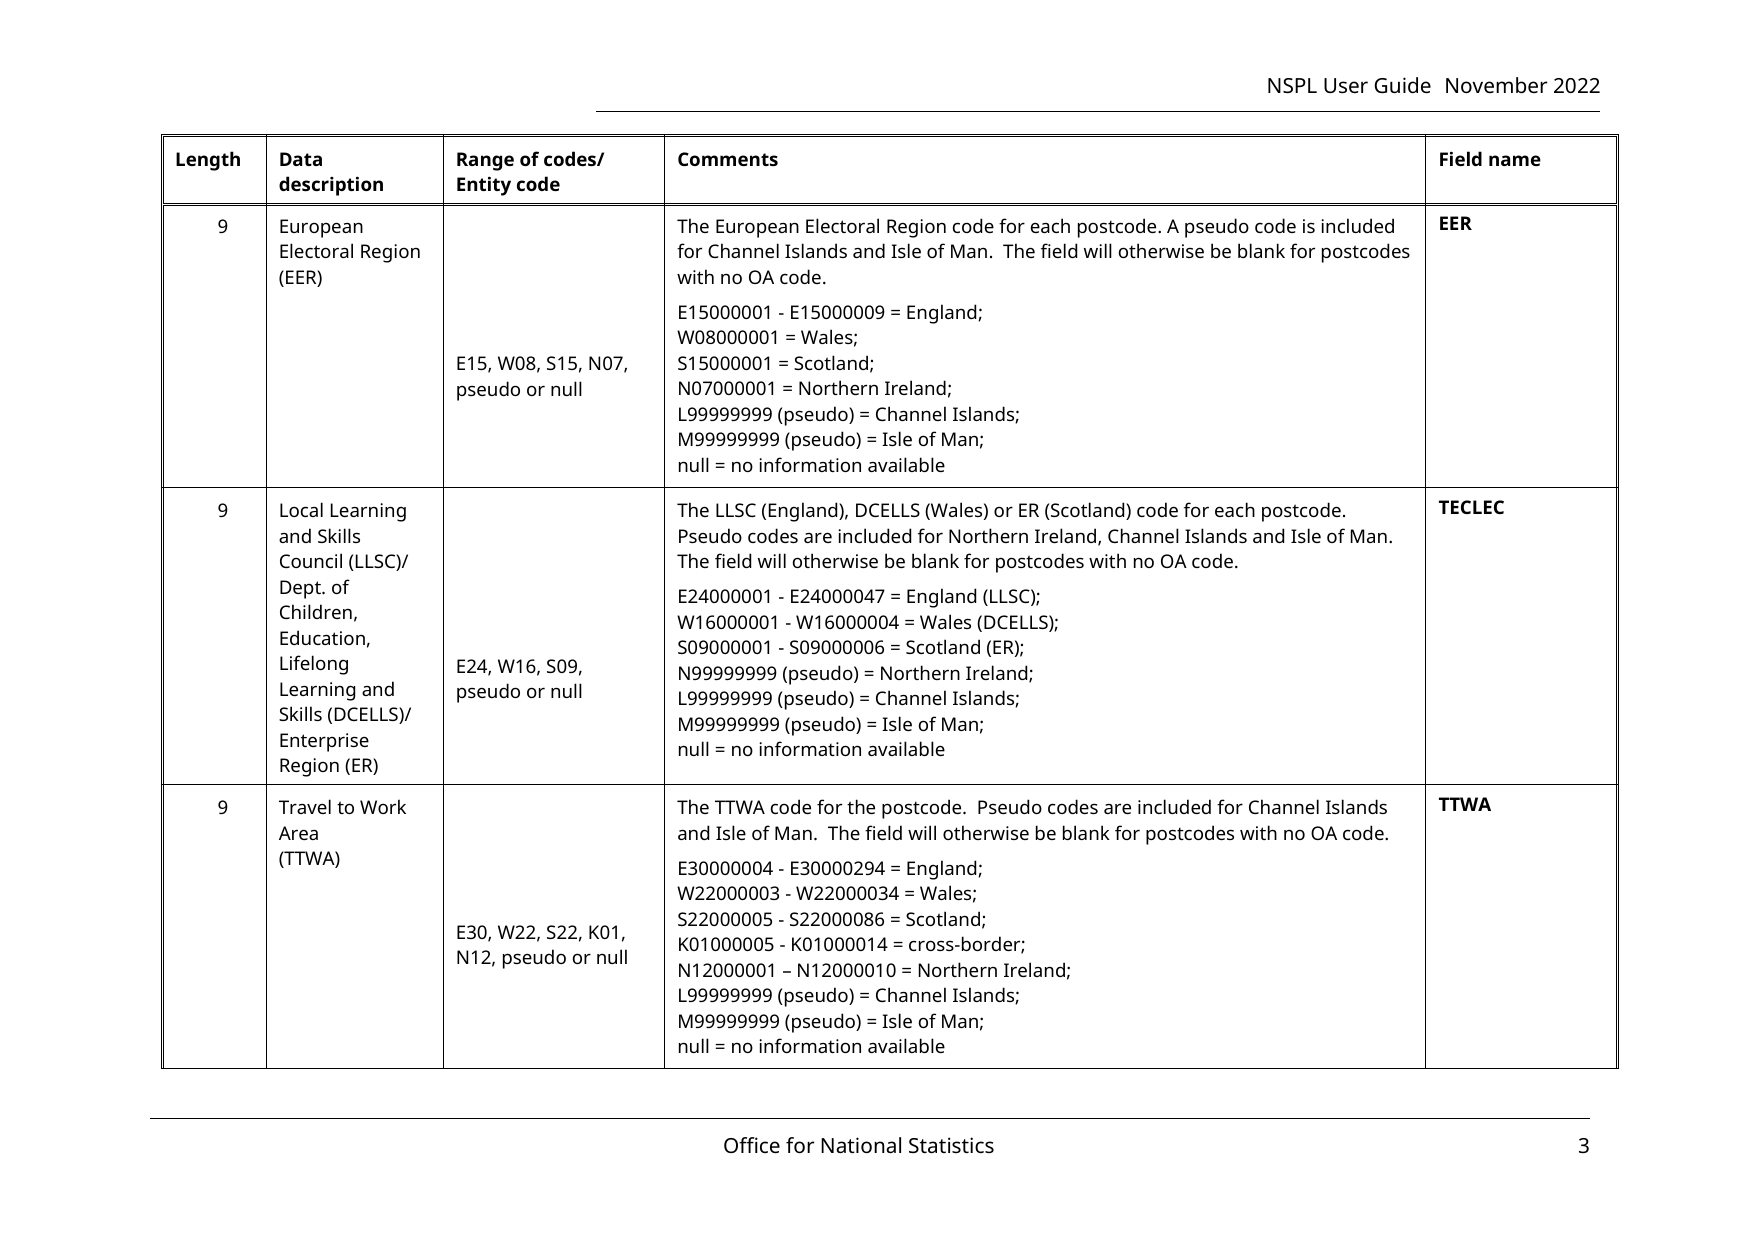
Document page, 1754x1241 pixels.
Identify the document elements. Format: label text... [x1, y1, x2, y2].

table_cell E30, W22, S22, K01, N12, pseudo or null [444, 785, 664, 1068]
table_cell 9 [164, 488, 266, 784]
table_cell Local Learning and Skills Council (LLSC)/ Dept. of Children, Education, Lifelong Learning and Skills (DCELLS)/ Enterprise Region (ER) [267, 488, 443, 784]
table_cell Travel to Work Area (TTWA) [267, 785, 443, 1068]
table_cell EER [1426, 206, 1616, 487]
table_header Field name [1426, 137, 1616, 203]
table_cell E15, W08, S15, N07, pseudo or null [444, 206, 664, 487]
table_cell The TTWA code for the postcode. Pseudo codes are included for Channel Islands and Isle of Man. The field will otherwise be blank for postcodes with no OA code. E30000004 - E30000294 = England; W22000003 - W22000034 = Wales; S22000005 - S22000086 = Scotland; K01000005 - K01000014 = cross-border; N12000001 – N12000010 = Northern Ireland; L99999999 (pseudo) = Channel Islands; M99999999 (pseudo) = Isle of Man; null = no information available [665, 785, 1425, 1068]
table_cell E24, W16, S09, pseudo or null [444, 488, 664, 784]
table_cell TECLEC [1426, 488, 1616, 784]
table_cell The LLSC (England), DCELLS (Wales) or ER (Scotland) code for each postcode. Pseudo codes are included for Northern Ireland, Channel Islands and Isle of Man. The field will otherwise be blank for postcodes with no OA code. E24000001 - E24000047 = England (LLSC); W16000001 - W16000004 = Wales (DCELLS); S09000001 - S09000006 = Scotland (ER); N99999999 (pseudo) = Northern Ireland; L99999999 (pseudo) = Channel Islands; M99999999 (pseudo) = Isle of Man; null = no information available [665, 488, 1425, 784]
table_cell 9 [164, 785, 266, 1068]
table_header Comments [665, 137, 1425, 203]
table_cell 9 [164, 206, 266, 487]
table_cell European Electoral Region (EER) [267, 206, 443, 487]
table_header Length [164, 137, 266, 203]
table_cell TTWA [1426, 785, 1616, 1068]
table_cell The European Electoral Region code for each postcode. A pseudo code is included for Channel Islands and Isle of Man. The field will otherwise be blank for postcodes with no OA code. E15000001 - E15000009 = England; W08000001 = Wales; S15000001 = Scotland; N07000001 = Northern Ireland; L99999999 (pseudo) = Channel Islands; M99999999 (pseudo) = Isle of Man; null = no information available [665, 206, 1425, 487]
table_header Range of codes/ Entity code [444, 137, 664, 203]
table_header Data description [267, 137, 443, 203]
